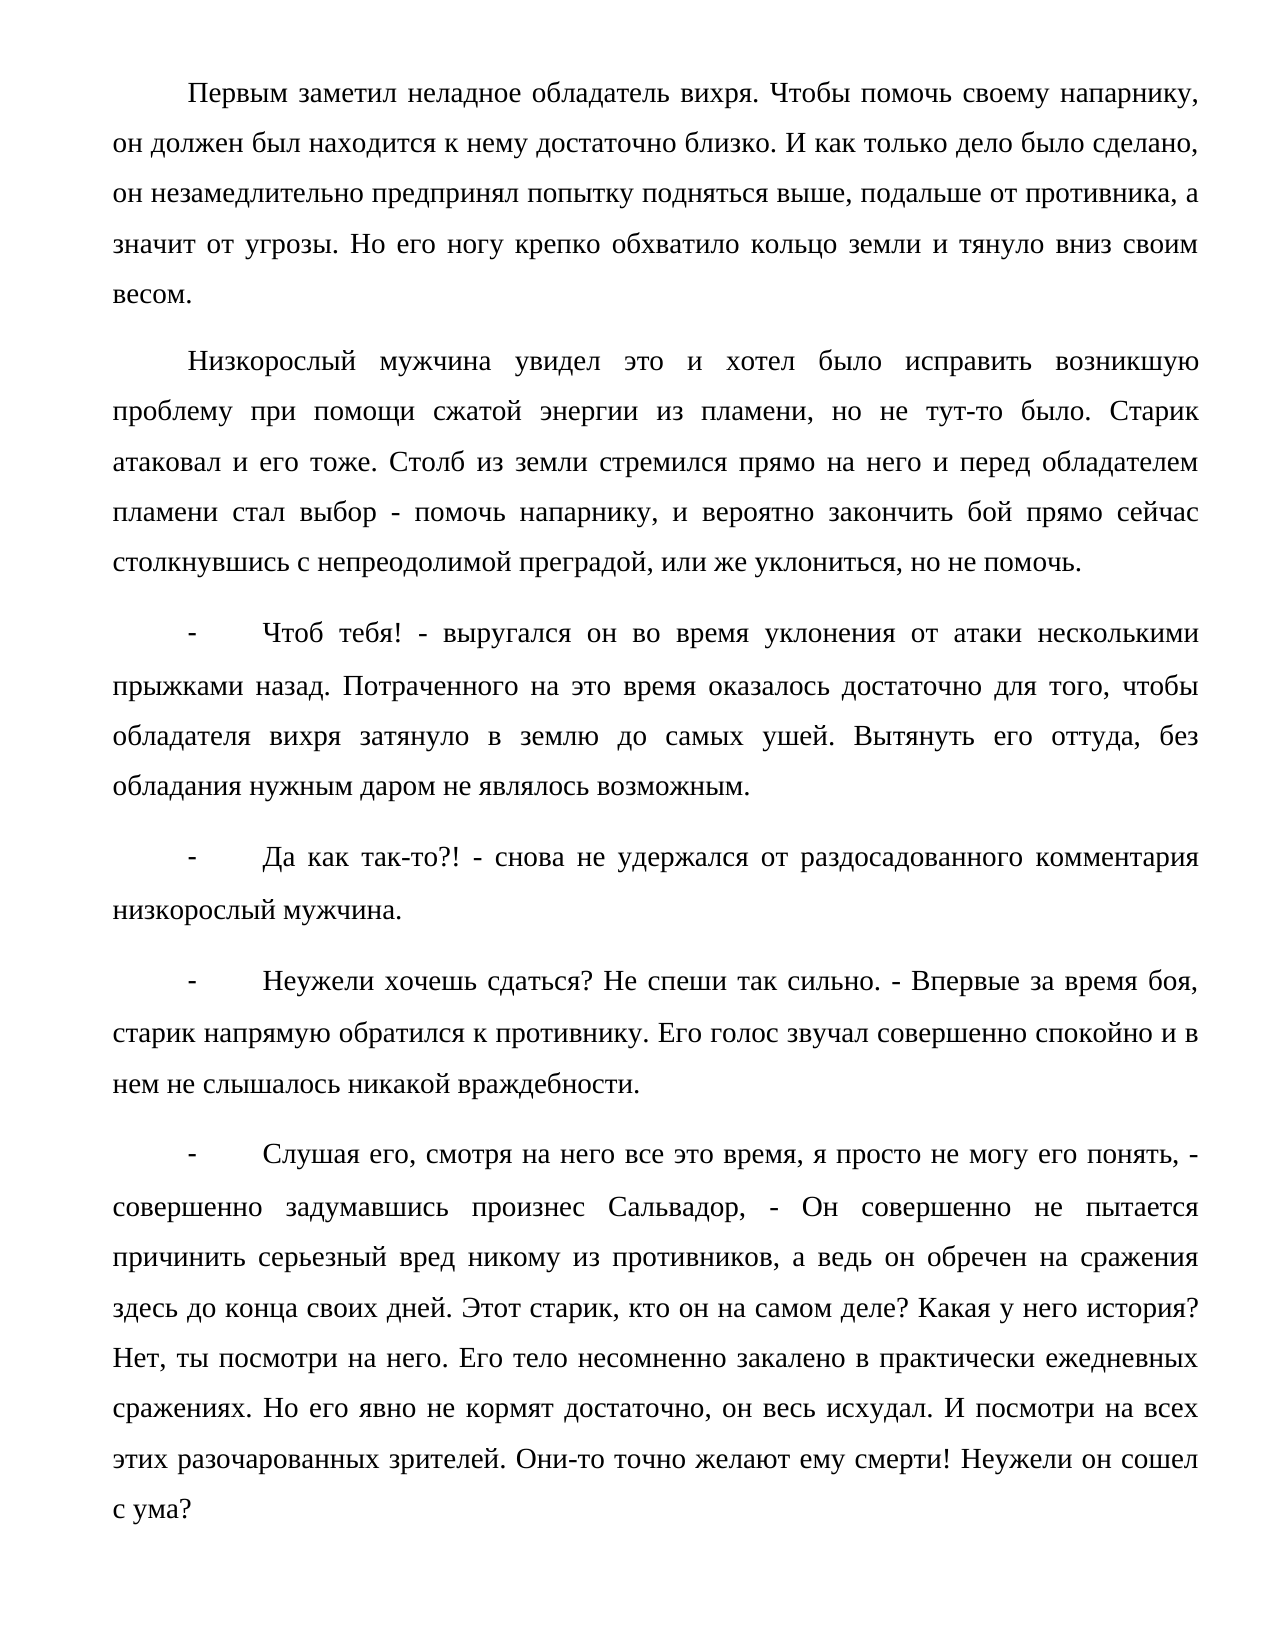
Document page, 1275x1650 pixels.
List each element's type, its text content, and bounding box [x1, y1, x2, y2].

text Первым заметил неладное обладатель вихря. Чтобы помочь своему напарнику, он должен был находится к нему достаточно близко. И как только дело было сделано, он незамедлительно предпринял попытку подняться выше, подальше от противника, а значит от угрозы. Но его ногу крепко обхватило кольцо земли и тянуло вниз своим весом. [112, 75, 1200, 310]
list Да как так-то?! - снова не удержался от раздосадованного комментария низкорослый мужчина. [112, 836, 1200, 926]
list Чтоб тебя! - выругался он во время уклонения от атаки несколькими прыжками назад. Потраченного на это время оказалось достаточно для того, чтобы обладателя вихря затянуло в землю до самых ушей. Вытянуть его оттуда, без обладания нужным даром не являлось возможным. [112, 611, 1200, 802]
list Неужели хочешь сдаться? Не спеши так сильно. - Впервые за время боя, старик напрямую обратился к противнику. Его голос звучал совершенно спокойно и в нем не слышалось никакой враждебности. [112, 959, 1200, 1099]
text Низкорослый мужчина увидел это и хотел было исправить возникшую проблему при помощи сжатой энергии из пламени, но не тут-то было. Старик атаковал и его тоже. Столб из земли стремился прямо на него и перед обладателем пламени стал выбор - помочь напарнику, и вероятно закончить бой прямо сейчас столкнувшись с непреодолимой преградой, или же уклониться, но не помочь. [112, 343, 1200, 578]
list Слушая его, смотря на него все это время, я просто не могу его понять, - совершенно задумавшись произнес Сальвадор, - Он совершенно не пытается причинить серьезный вред никому из противников, а ведь он обречен на сражения здесь до конца своих дней. Этот старик, кто он на самом деле? Какая у него история? Нет, ты посмотри на него. Его тело несомненно закалено в практически ежедневных сражениях. Но его явно не кормят достаточно, он весь исхудал. И посмотри на всех этих разочарованных зрителей. Они-то точно желают ему смерти! Неужели он сошел с ума? [112, 1133, 1200, 1524]
